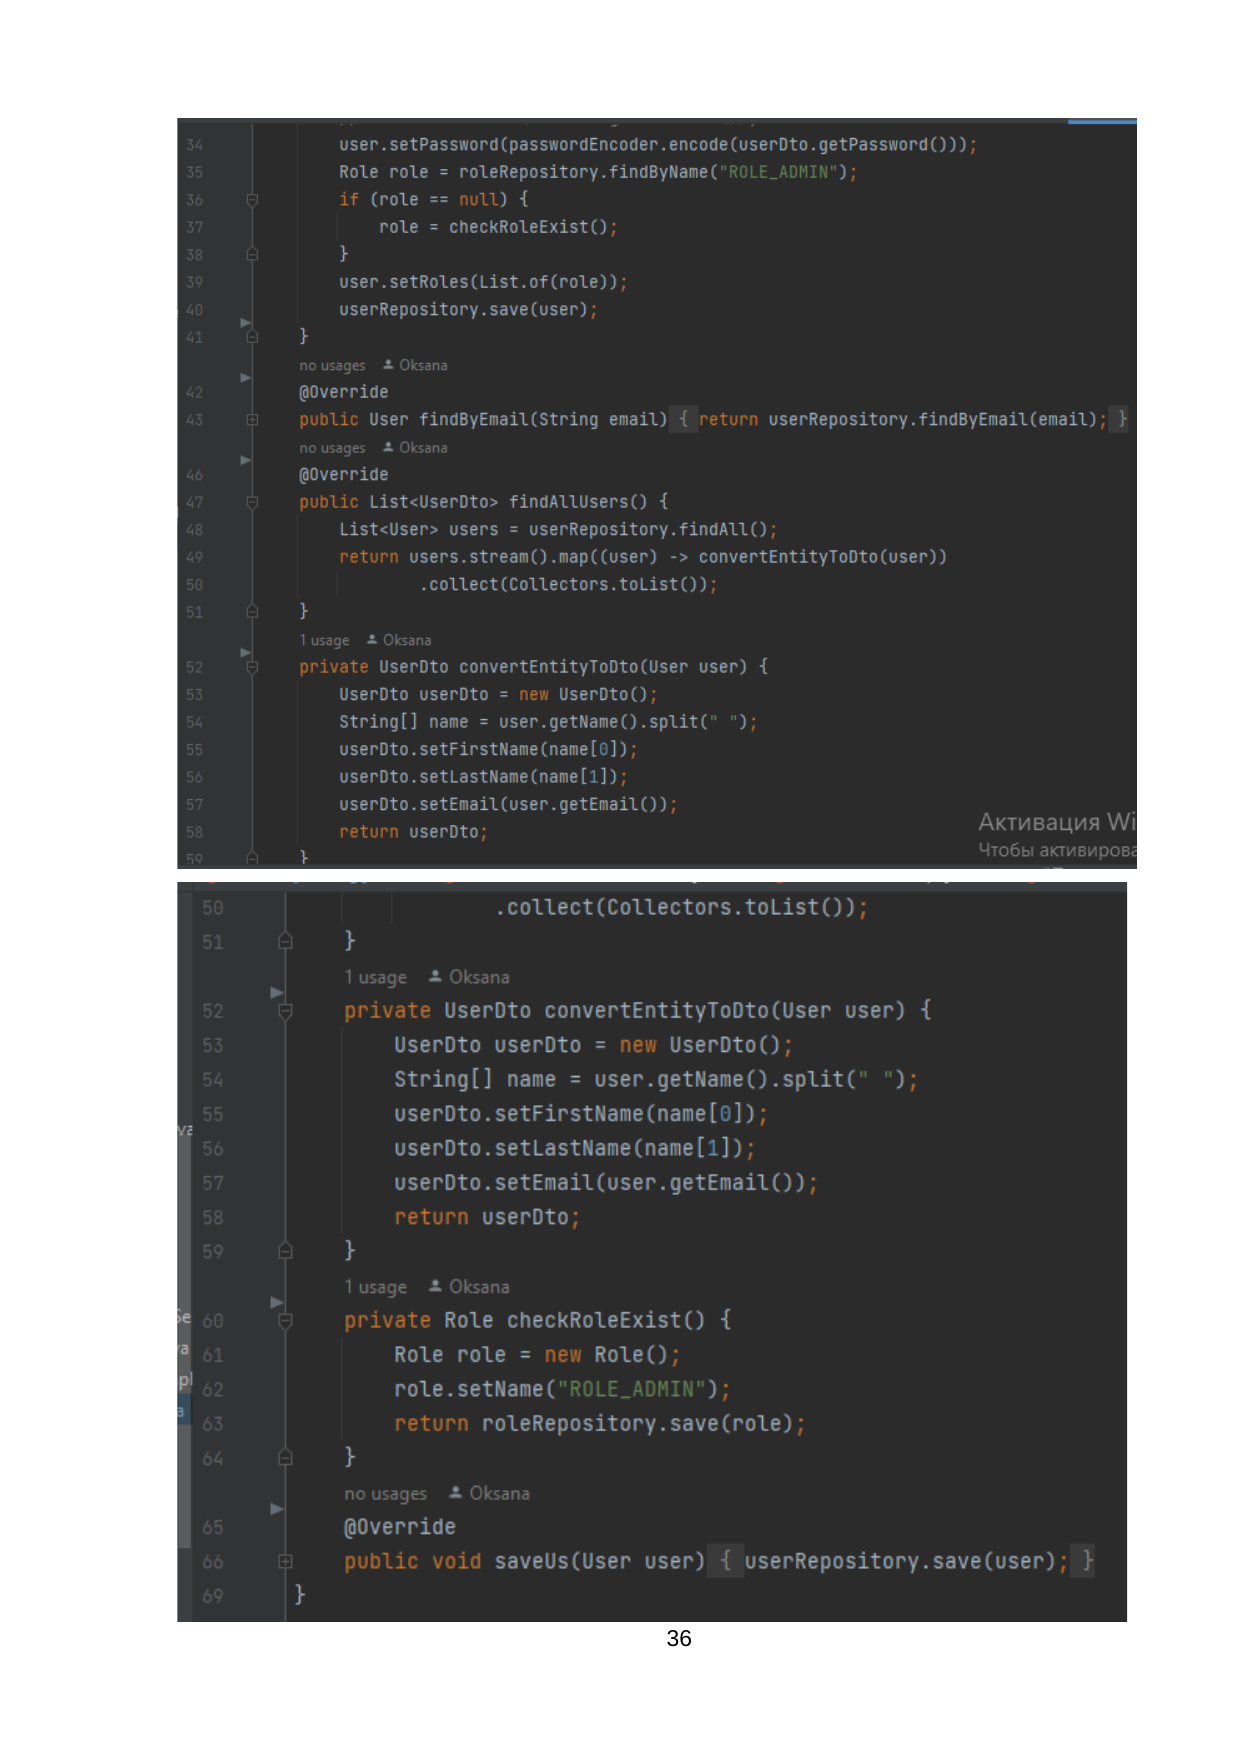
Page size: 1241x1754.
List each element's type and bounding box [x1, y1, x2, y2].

picture [177, 118, 1137, 869]
picture [177, 882, 1128, 1622]
